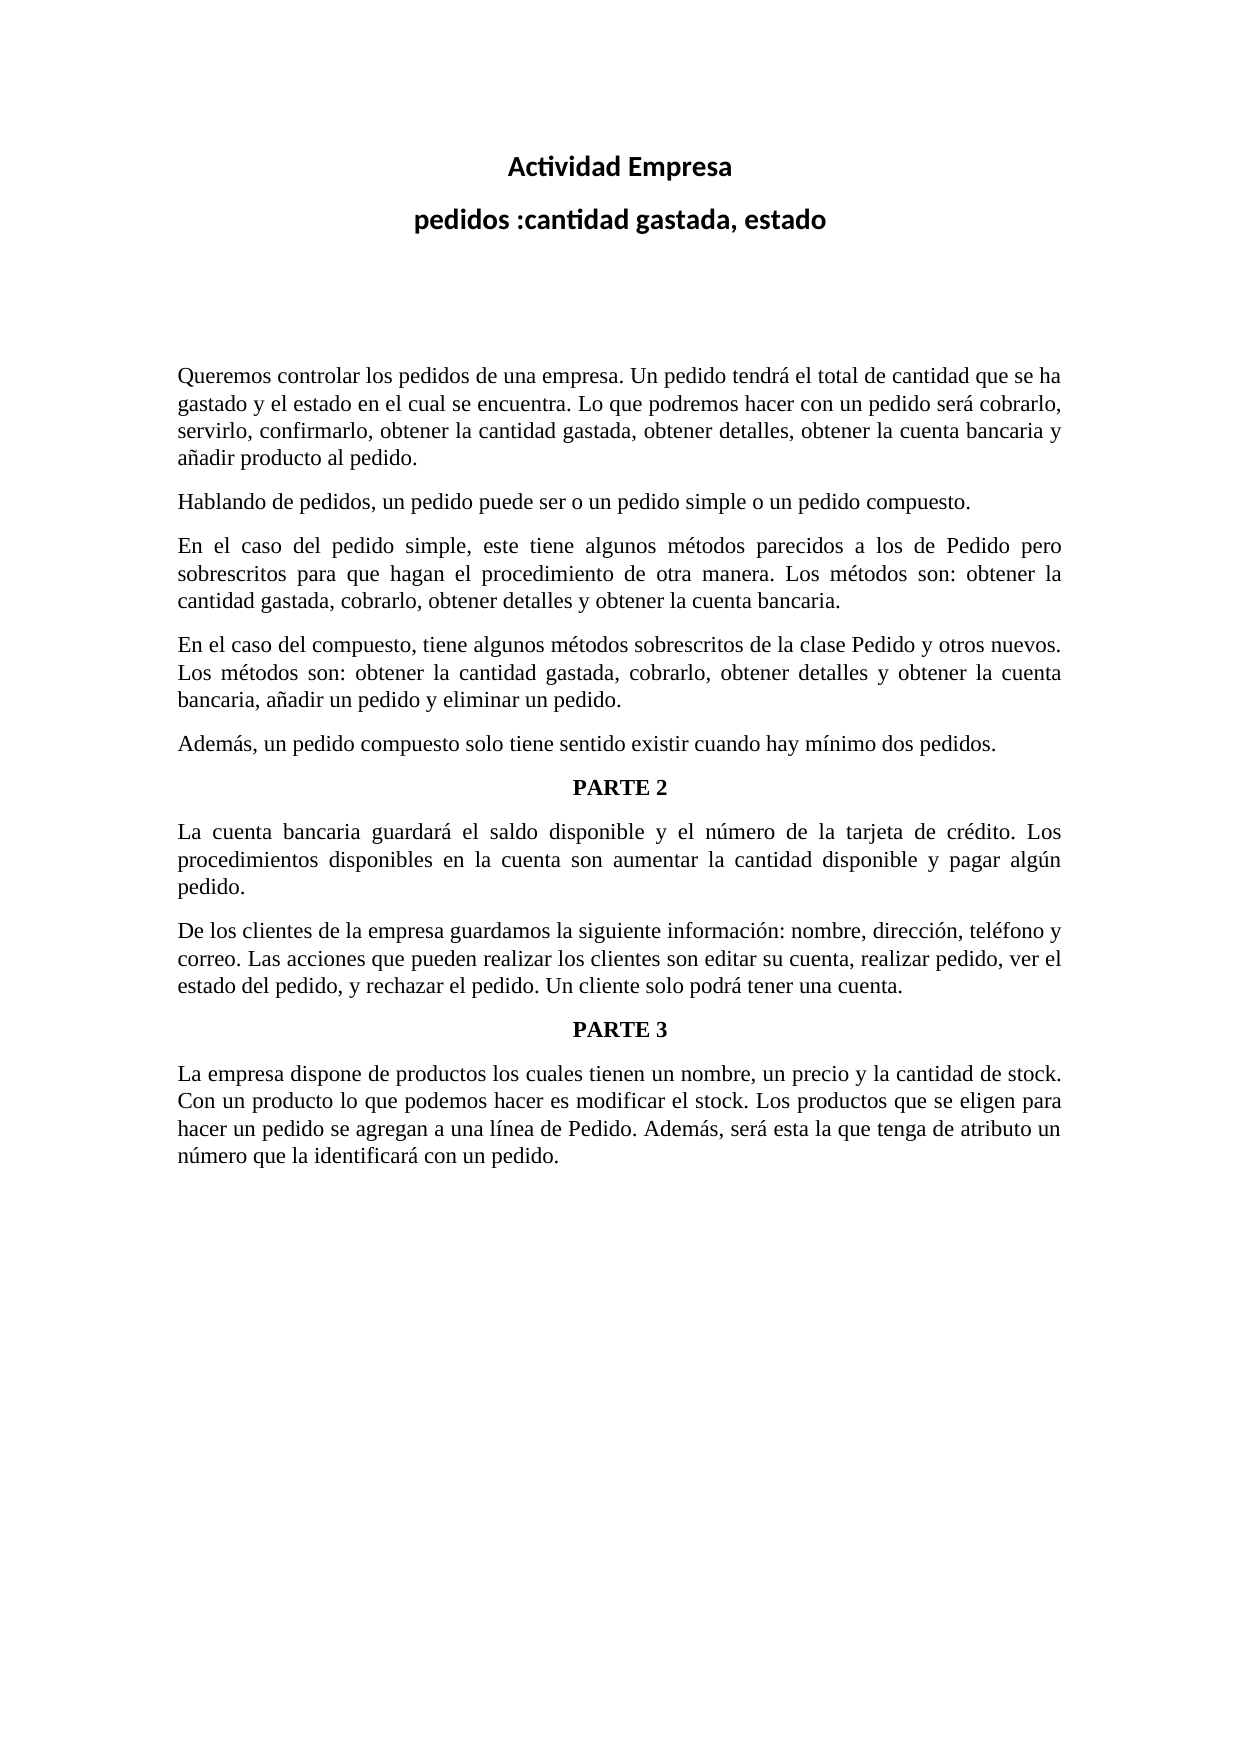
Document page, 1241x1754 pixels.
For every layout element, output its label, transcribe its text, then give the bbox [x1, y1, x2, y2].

text PARTE 2 [177, 774, 1063, 801]
text pedidos :cantidad gastada, estado [177, 201, 1063, 237]
text Hablando de pedidos, un pedido puede ser o un pedido simple o un pedido compuesto. [177, 488, 1063, 515]
text Además, un pedido compuesto solo tiene sentido existir cuando hay mínimo dos pedidos. [177, 730, 1063, 757]
text De los clientes de la empresa guardamos la siguiente información: nombre, dirección, teléfono y correo. Las acciones que pueden realizar los clientes son editar su cuenta, realizar pedido, ver el estado del pedido, y rechazar el pedido. Un cliente solo podrá tener una cuenta. [177, 917, 1063, 998]
text La cuenta bancaria guardará el saldo disponible y el número de la tarjeta de crédito. Los procedimientos disponibles en la cuenta son aumentar la cantidad disponible y pagar algún pedido. [177, 818, 1063, 899]
text PARTE 3 [177, 1016, 1063, 1042]
text La empresa dispone de productos los cuales tienen un nombre, un precio y la cantidad de stock. Con un producto lo que podemos hacer es modificar el stock. Los productos que se eligen para hacer un pedido se agregan a una línea de Pedido. Además, será esta la que tenga de atributo un número que la identificará con un pedido. [177, 1060, 1063, 1169]
text En el caso del compuesto, tiene algunos métodos sobrescritos de la clase Pedido y otros nuevos. Los métodos son: obtener la cantidad gastada, cobrarlo, obtener detalles y obtener la cuenta bancaria, añadir un pedido y eliminar un pedido. [177, 631, 1063, 712]
text Queremos controlar los pedidos de una empresa. Un pedido tendrá el total de cantidad que se ha gastado y el estado en el cual se encuentra. Lo que podremos hacer con un pedido será cobrarlo, servirlo, confirmarlo, obtener la cantidad gastada, obtener detalles, obtener la cuenta bancaria y añadir producto al pedido. [177, 362, 1063, 471]
text En el caso del pedido simple, este tiene algunos métodos parecidos a los de Pedido pero sobrescritos para que hagan el procedimiento de otra manera. Los métodos son: obtener la cantidad gastada, cobrarlo, obtener detalles y obtener la cuenta bancaria. [177, 532, 1063, 614]
text Actividad Empresa [177, 148, 1063, 183]
